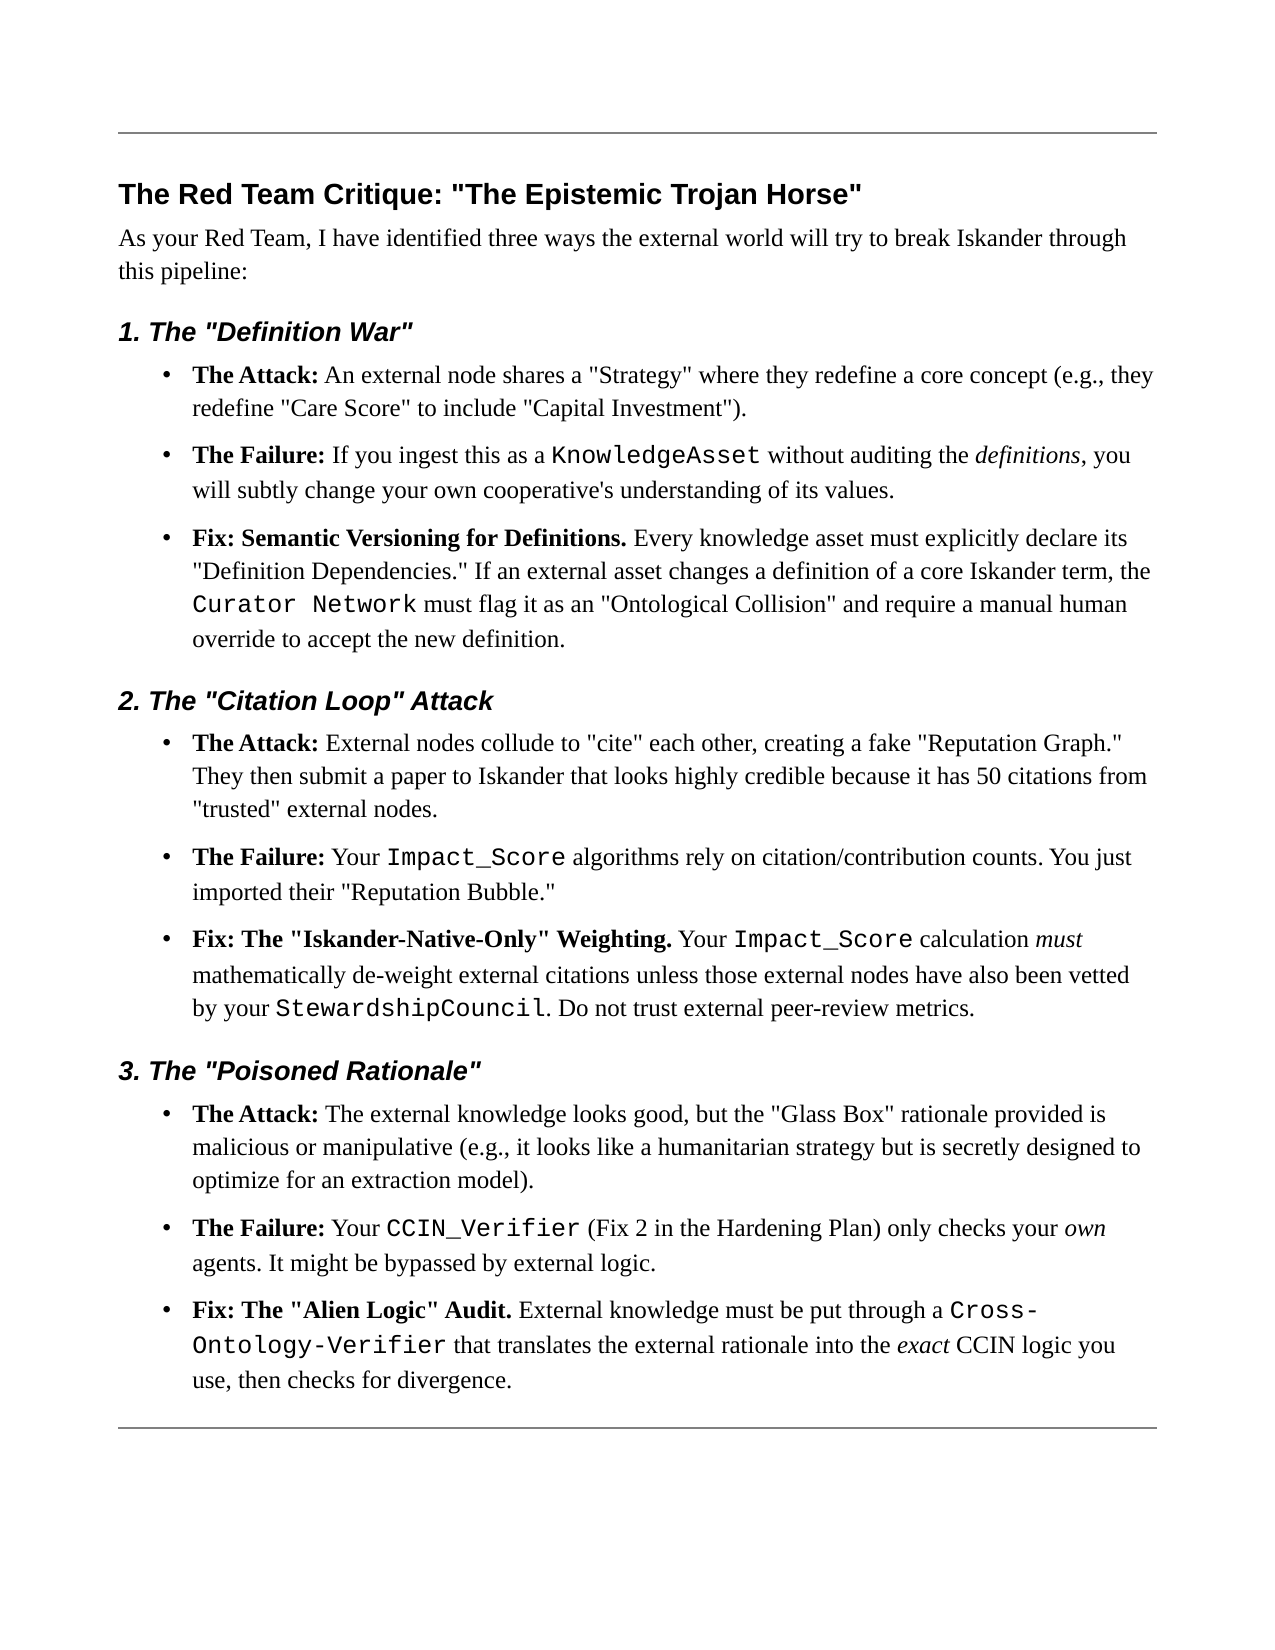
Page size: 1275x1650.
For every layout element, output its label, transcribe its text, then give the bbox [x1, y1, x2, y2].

list The Attack: The external knowledge looks good, but the "Glass Box" rationale provided is malicious or manipulative (e.g., it looks like a humanitarian strategy but is secretly designed to optimize for an extraction model). [162, 1099, 1157, 1194]
list The Attack: External nodes collude to "cite" each other, creating a fake "Reputation Graph." They then submit a paper to Iskander that looks highly credible because it has 50 citations from "trusted" external nodes. [162, 728, 1157, 823]
text As your Red Team, I have identified three ways the external world will try to break Iskander through this pipeline: [118, 223, 1157, 285]
list The Failure: If you ingest this as a KnowledgeAsset without auditing the definitions, you will subtly change your own cooperative's understanding of its values. [162, 441, 1157, 504]
list Fix: Semantic Versioning for Definitions. Every knowledge asset must explicitly declare its "Definition Dependencies." If an external asset changes a definition of a core Iskander term, the Curator Network must flag it as an "Ontological Collision" and require a manual human override to accept the new definition. [162, 523, 1157, 653]
subtitle 1. The "Definition War" [118, 316, 1157, 347]
subtitle 3. The "Poisoned Rationale" [118, 1055, 1157, 1086]
list The Failure: Your CCIN_Verifier (Fix 2 in the Hardening Plan) only checks your own agents. It might be bypassed by external logic. [162, 1213, 1157, 1276]
list Fix: The "Iskander-Native-Only" Weighting. Your Impact_Score calculation must mathematically de-weight external citations unless those external nodes have also been vetted by your StewardshipCouncil. Do not trust external peer-review metrics. [162, 924, 1157, 1023]
list The Attack: An external node shares a "Strategy" where they redefine a core concept (e.g., they redefine "Care Score" to include "Capital Investment"). [162, 360, 1157, 422]
list The Failure: Your Impact_Score algorithms rely on citation/contribution counts. You just imported their "Reputation Bubble." [162, 842, 1157, 906]
list Fix: The "Alien Logic" Audit. External knowledge must be put through a Cross-Ontology-Verifier that translates the external rationale into the exact CCIN logic you use, then checks for divergence. [162, 1295, 1157, 1394]
subtitle 2. The "Citation Loop" Attack [118, 684, 1157, 716]
subtitle The Red Team Critique: "The Epistemic Trojan Horse" [118, 177, 1157, 211]
